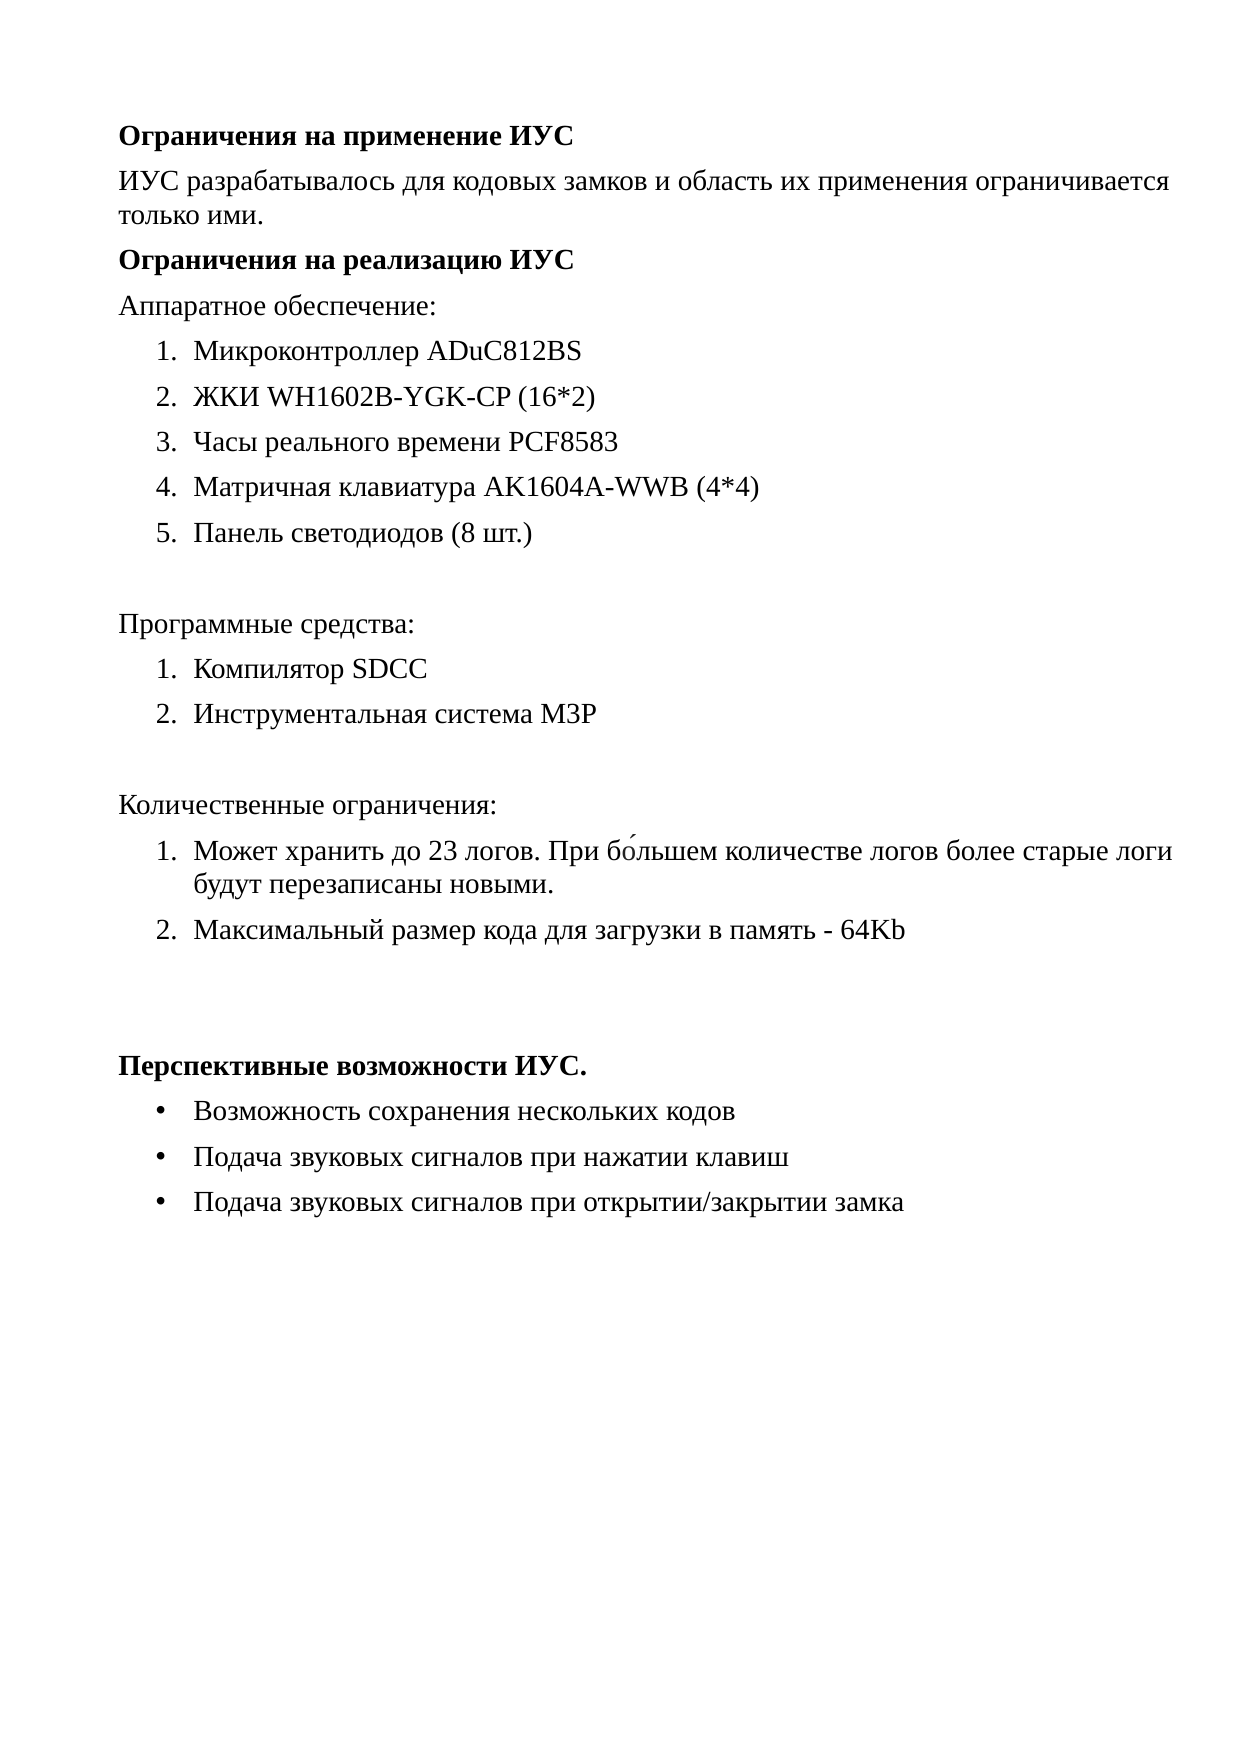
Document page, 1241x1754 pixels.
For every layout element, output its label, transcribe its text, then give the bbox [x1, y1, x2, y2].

list Может хранить до 23 логов. При бо́льшем количестве логов более старые логи будут перезаписаны новыми. [156, 833, 1181, 900]
list Компилятор SDCC [156, 651, 1181, 685]
list Часы реального времени PCF8583 [156, 424, 1181, 458]
list Панель светодиодов (8 шт.) [156, 515, 1181, 548]
list Инструментальная система M3P [156, 697, 1181, 730]
text Ограничения на реализацию ИУС [118, 242, 1181, 276]
list Возможность сохранения нескольких кодов [156, 1093, 1181, 1127]
list Подача звуковых сигналов при открытии/закрытии замка [156, 1184, 1181, 1218]
text Ограничения на применение ИУС [118, 118, 1181, 152]
text ИУС разрабатывалось для кодовых замков и область их применения ограничивается только ими. [118, 163, 1181, 231]
text Программные средства: [118, 606, 1181, 639]
list Микроконтроллер ADuC812BS [156, 333, 1181, 367]
text Аппаратное обеспечение: [118, 288, 1181, 321]
list Подача звуковых сигналов при нажатии клавиш [156, 1139, 1181, 1173]
list ЖКИ WH1602B-YGK-CP (16*2) [156, 379, 1181, 412]
text Перспективные возможности ИУС. [118, 1048, 1181, 1082]
text Количественные ограничения: [118, 787, 1181, 821]
list Матричная клавиатура AK1604A-WWB (4*4) [156, 469, 1181, 503]
list Максимальный размер кода для загрузки в память - 64Kb [156, 912, 1181, 945]
